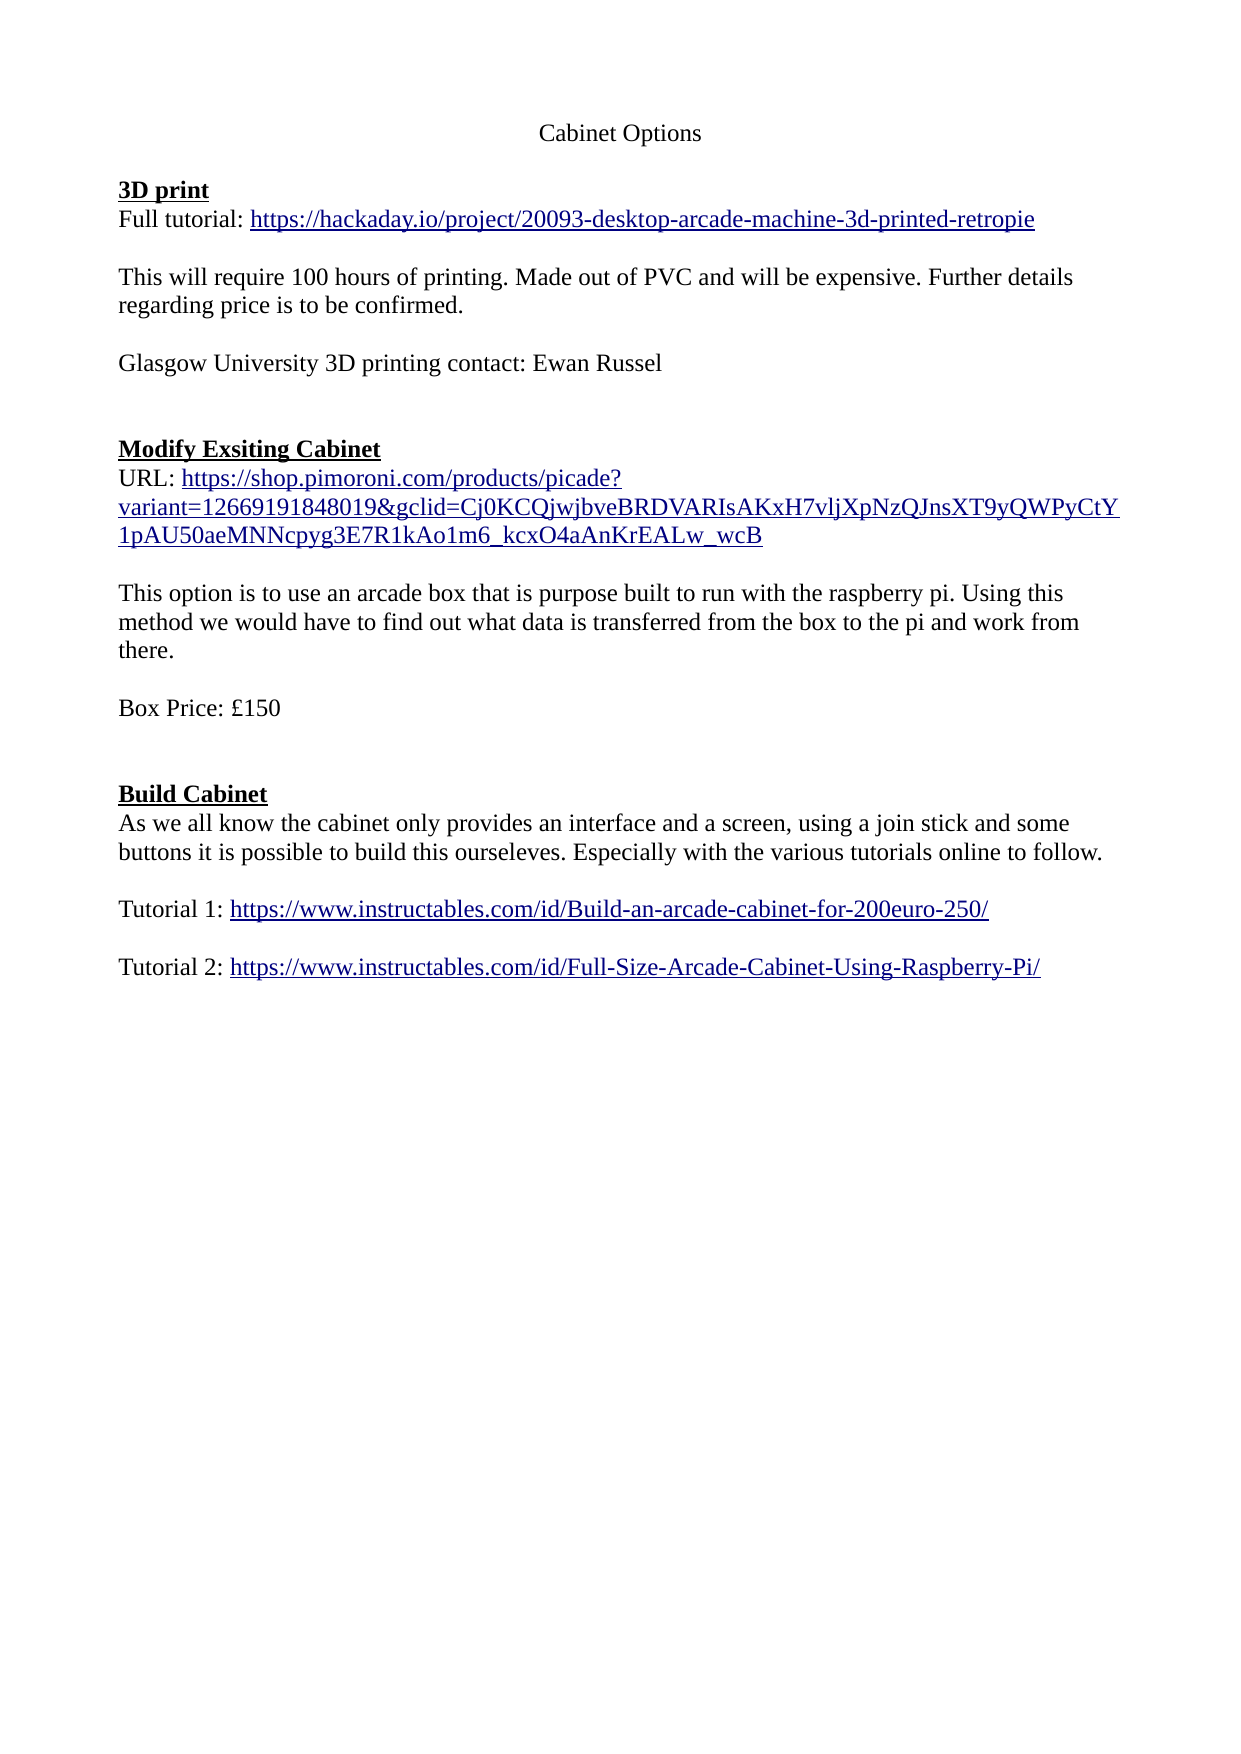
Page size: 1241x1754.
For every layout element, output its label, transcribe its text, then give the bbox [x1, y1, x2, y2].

text URL: https://shop.pimoroni.com/products/picade?variant=12669191848019&gclid=Cj0KCQjwjbveBRDVARIsAKxH7vljXpNzQJnsXT9yQWPyCtY1pAU50aeMNNcpyg3E7R1kAo1m6_kcxO4aAnKrEALw_wcB [118, 463, 1122, 549]
text This option is to use an arcade box that is purpose built to run with the raspberry pi. Using this method we would have to find out what data is transferred from the box to the pi and work from there. [118, 578, 1122, 664]
text 3D print [118, 176, 1122, 204]
text Tutorial 1: https://www.instructables.com/id/Build-an-arcade-cabinet-for-200euro-250/ [118, 894, 1122, 923]
text Box Price: £150 [118, 693, 1122, 722]
text Cabinet Options [118, 118, 1122, 147]
text As we all know the cabinet only provides an interface and a screen, using a join stick and some buttons it is possible to build this ourseleves. Especially with the various tutorials online to follow. [118, 808, 1122, 866]
text Full tutorial: https://hackaday.io/project/20093-desktop-arcade-machine-3d-printed-retropie [118, 204, 1122, 233]
text Tutorial 2: https://www.instructables.com/id/Full-Size-Arcade-Cabinet-Using-Raspberry-Pi/ [118, 952, 1122, 981]
text Glasgow University 3D printing contact: Ewan Russel [118, 348, 1122, 377]
text This will require 100 hours of printing. Made out of PVC and will be expensive. Further details regarding price is to be confirmed. [118, 262, 1122, 319]
text Modify Exsiting Cabinet [118, 434, 1122, 463]
text Build Cabinet [118, 779, 1122, 808]
